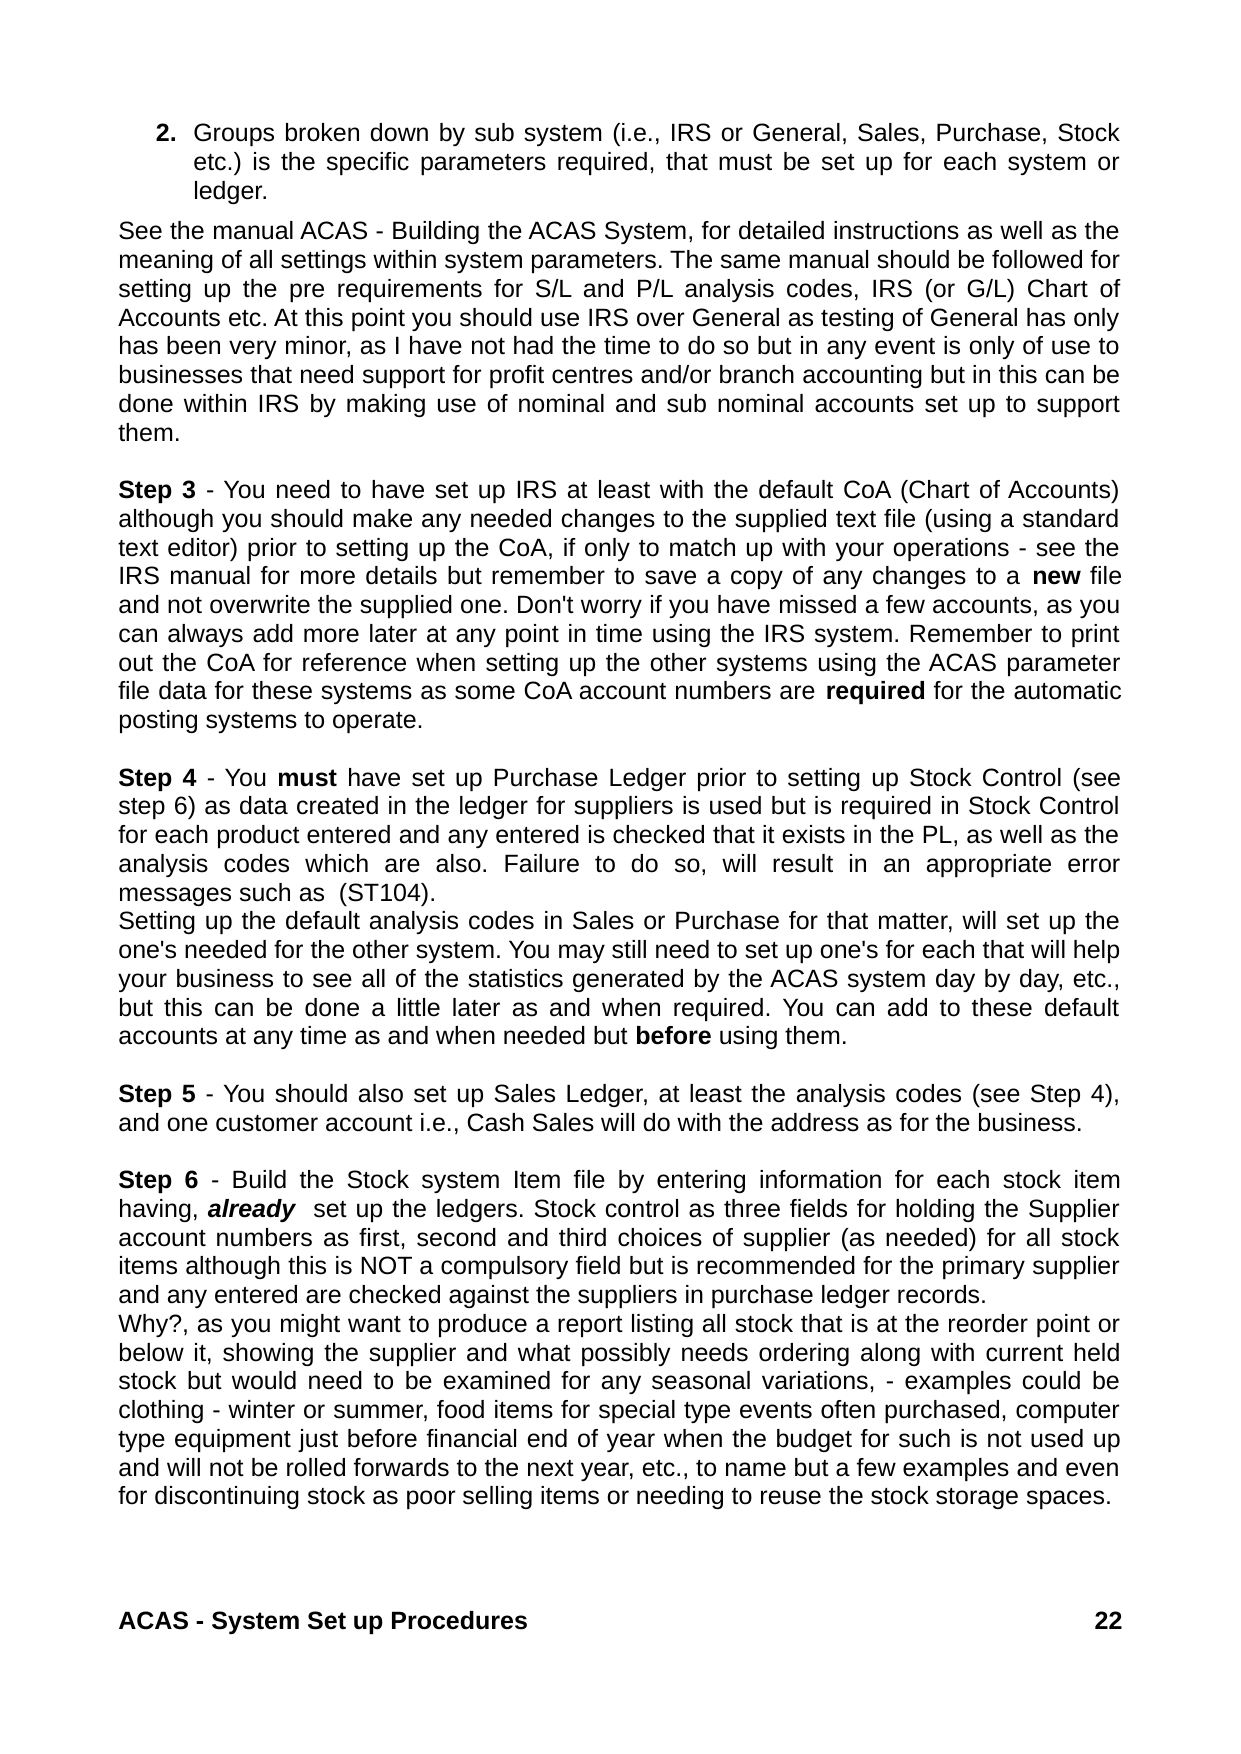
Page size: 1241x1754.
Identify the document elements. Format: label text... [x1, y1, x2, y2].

text Step 6 - Build the Stock system Item file by entering information for each stock item having, already set up the ledgers. Stock control as three fields for holding the Supplier account numbers as first, second and third choices of supplier (as needed) for all stock items although this is NOT a compulsory field but is recommended for the primary supplier and any entered are checked against the suppliers in purchase ledger records. [118, 1165, 1122, 1309]
text See the manual ACAS - Building the ACAS System, for detailed instructions as well as the meaning of all settings within system parameters. The same manual should be followed for setting up the pre requirements for S/L and P/L analysis codes, IRS (or G/L) Chart of Accounts etc. At this point you should use IRS over General as testing of General has only has been very minor, as I have not had the time to do so but in any event is only of use to businesses that need support for profit centres and/or branch accounting but in this can be done within IRS by making use of nominal and sub nominal accounts set up to support them. [118, 216, 1122, 446]
text Step 3 - You need to have set up IRS at least with the default CoA (Chart of Accounts) although you should make any needed changes to the supplied text file (using a standard text editor) prior to setting up the CoA, if only to match up with your operations - see the IRS manual for more details but remember to save a copy of any changes to a new file and not overwrite the supplied one. Don't worry if you have missed a few accounts, as you can always add more later at any point in time using the IRS system. Remember to print out the CoA for reference when setting up the other systems using the ACAS parameter file data for these systems as some CoA account numbers are required for the automatic posting systems to operate. [118, 475, 1122, 734]
text Step 5 - You should also set up Sales Ledger, at least the analysis codes (see Step 4), and one customer account i.e., Cash Sales will do with the address as for the business. [118, 1079, 1122, 1136]
list Groups broken down by sub system (i.e., IRS or General, Sales, Purchase, Stock etc.) is the specific parameters required, that must be set up for each system or ledger. [156, 118, 1122, 204]
text Setting up the default analysis codes in Sales or Purchase for that matter, will set up the one's needed for the other system. You may still need to set up one's for each that will help your business to see all of the statistics generated by the ACAS system day by day, etc., but this can be done a little later as and when required. You can add to these default accounts at any time as and when needed but before using them. [118, 906, 1122, 1050]
text Why?, as you might want to produce a report listing all stock that is at the reorder point or below it, showing the supplier and what possibly needs ordering along with current held stock but would need to be examined for any seasonal variations, - examples could be clothing - winter or summer, food items for special type events often purchased, computer type equipment just before financial end of year when the budget for such is not used up and will not be rolled forwards to the next year, etc., to name but a few examples and even for discontinuing stock as poor selling items or needing to reuse the stock storage spaces. [118, 1309, 1122, 1510]
text Step 4 - You must have set up Purchase Ledger prior to setting up Stock Control (see step 6) as data created in the ledger for suppliers is used but is required in Stock Control for each product entered and any entered is checked that it exists in the PL, as well as the analysis codes which are also. Failure to do so, will result in an appropriate error messages such as (ST104). [118, 763, 1122, 906]
